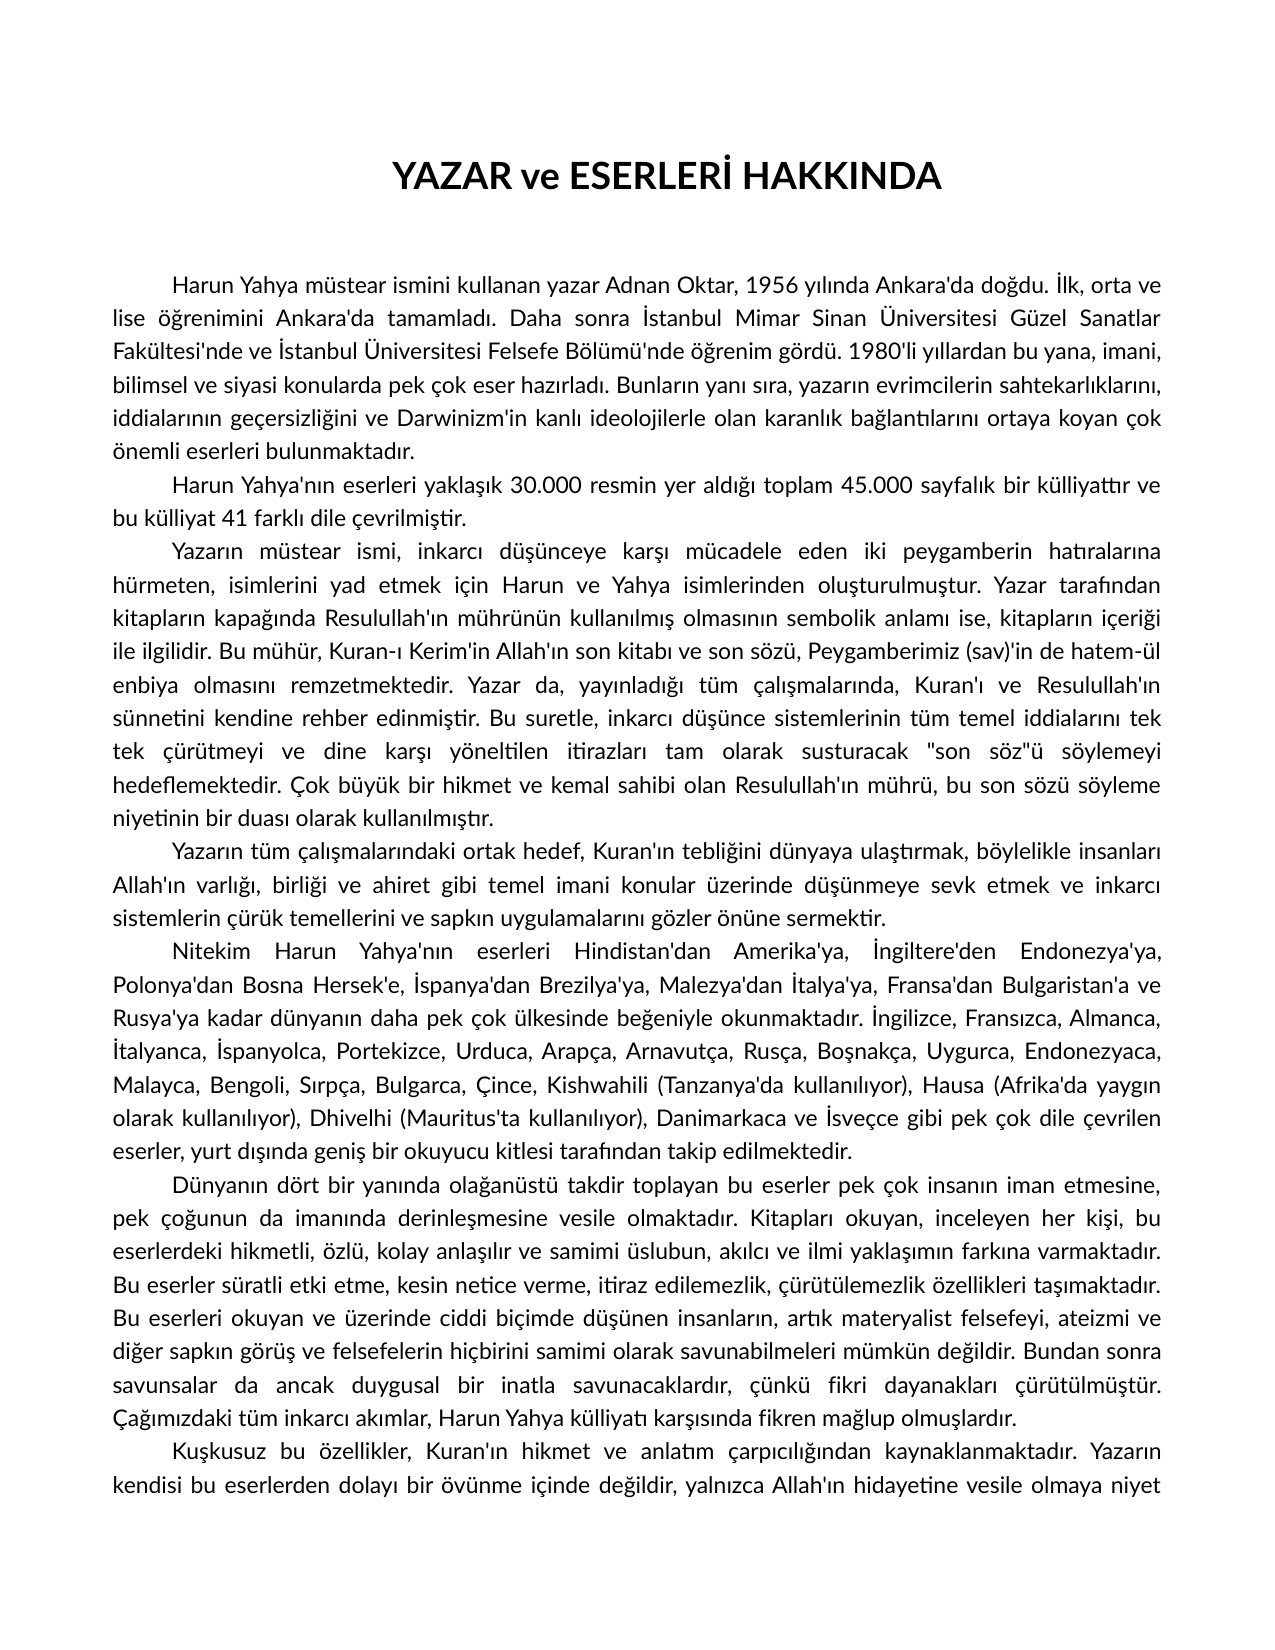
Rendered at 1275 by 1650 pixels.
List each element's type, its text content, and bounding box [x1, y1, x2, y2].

text Nitekim Harun Yahya'nın eserleri Hindistan'dan Amerika'ya, İngiltere'den Endonezya'ya, Polonya'dan Bosna Hersek'e, İspanya'dan Brezilya'ya, Malezya'dan İtalya'ya, Fransa'dan Bulgaristan'a ve Rusya'ya kadar dünyanın daha pek çok ülkesinde beğeniyle okunmaktadır. İngilizce, Fransızca, Almanca, İtalyanca, İspanyolca, Portekizce, Urduca, Arapça, Arnavutça, Rusça, Boşnakça, Uygurca, Endonezyaca, Malayca, Bengoli, Sırpça, Bulgarca, Çince, Kishwahili (Tanzanya'da kullanılıyor), Hausa (Afrika'da yaygın olarak kullanılıyor), Dhivelhi (Mauritus'ta kullanılıyor), Danimarkaca ve İsveçce gibi pek çok dile çevrilen eserler, yurt dışında geniş bir okuyucu kitlesi tarafından takip edilmektedir. [112, 933, 1162, 1166]
text Dünyanın dört bir yanında olağanüstü takdir toplayan bu eserler pek çok insanın iman etmesine, pek çoğunun da imanında derinleşmesine vesile olmaktadır. Kitapları okuyan, inceleyen her kişi, bu eserlerdeki hikmetli, özlü, kolay anlaşılır ve samimi üslubun, akılcı ve ilmi yaklaşımın farkına varmaktadır. Bu eserler süratli etki etme, kesin netice verme, itiraz edilemezlik, çürütülemezlik özellikleri taşımaktadır. Bu eserleri okuyan ve üzerinde ciddi biçimde düşünen insanların, artık materyalist felsefeyi, ateizmi ve diğer sapkın görüş ve felsefelerin hiçbirini samimi olarak savunabilmeleri mümkün değildir. Bundan sonra savunsalar da ancak duygusal bir inatla savunacaklardır, çünkü fikri dayanakları çürütülmüştür. Çağımızdaki tüm inkarcı akımlar, Harun Yahya külliyatı karşısında fikren mağlup olmuşlardır. [112, 1166, 1162, 1433]
text Harun Yahya müstear ismini kullanan yazar Adnan Oktar, 1956 yılında Ankara'da doğdu. İlk, orta ve lise öğrenimini Ankara'da tamamladı. Daha sonra İstanbul Mimar Sinan Üniversitesi Güzel Sanatlar Fakültesi'nde ve İstanbul Üniversitesi Felsefe Bölümü'nde öğrenim gördü. 1980'li yıllardan bu yana, imani, bilimsel ve siyasi konularda pek çok eser hazırladı. Bunların yanı sıra, yazarın evrimcilerin sahtekarlıklarını, iddialarının geçersizliğini ve Darwinizm'in kanlı ideolojilerle olan karanlık bağlantılarını ortaya koyan çok önemli eserleri bulunmaktadır. [112, 266, 1162, 466]
text Yazarın müstear ismi, inkarcı düşünceye karşı mücadele eden iki peygamberin hatıralarına hürmeten, isimlerini yad etmek için Harun ve Yahya isimlerinden oluşturulmuştur. Yazar tarafından kitapların kapağında Resulullah'ın mührünün kullanılmış olmasının sembolik anlamı ise, kitapların içeriği ile ilgilidir. Bu mühür, Kuran-ı Kerim'in Allah'ın son kitabı ve son sözü, Peygamberimiz (sav)'in de hatem-ül enbiya olmasını remzetmektedir. Yazar da, yayınladığı tüm çalışmalarında, Kuran'ı ve Resulullah'ın sünnetini kendine rehber edinmiştir. Bu suretle, inkarcı düşünce sistemlerinin tüm temel iddialarını tek tek çürütmeyi ve dine karşı yöneltilen itirazları tam olarak susturacak "son söz"ü söylemeyi hedeflemektedir. Çok büyük bir hikmet ve kemal sahibi olan Resulullah'ın mührü, bu son sözü söyleme niyetinin bir duası olarak kullanılmıştır. [112, 533, 1162, 833]
text Yazarın tüm çalışmalarındaki ortak hedef, Kuran'ın tebliğini dünyaya ulaştırmak, böylelikle insanları Allah'ın varlığı, birliği ve ahiret gibi temel imani konular üzerinde düşünmeye sevk etmek ve inkarcı sistemlerin çürük temellerini ve sapkın uygulamalarını gözler önüne sermektir. [112, 833, 1162, 933]
text Harun Yahya'nın eserleri yaklaşık 30.000 resmin yer aldığı toplam 45.000 sayfalık bir külliyattır ve bu külliyat 41 farklı dile çevrilmiştir. [112, 466, 1162, 533]
text Kuşkusuz bu özellikler, Kuran'ın hikmet ve anlatım çarpıcılığından kaynaklanmaktadır. Yazarın kendisi bu eserlerden dolayı bir övünme içinde değildir, yalnızca Allah'ın hidayetine vesile olmaya niyet [112, 1433, 1162, 1500]
text YAZAR ve ESERLERİ HAKKINDA [112, 148, 1162, 200]
